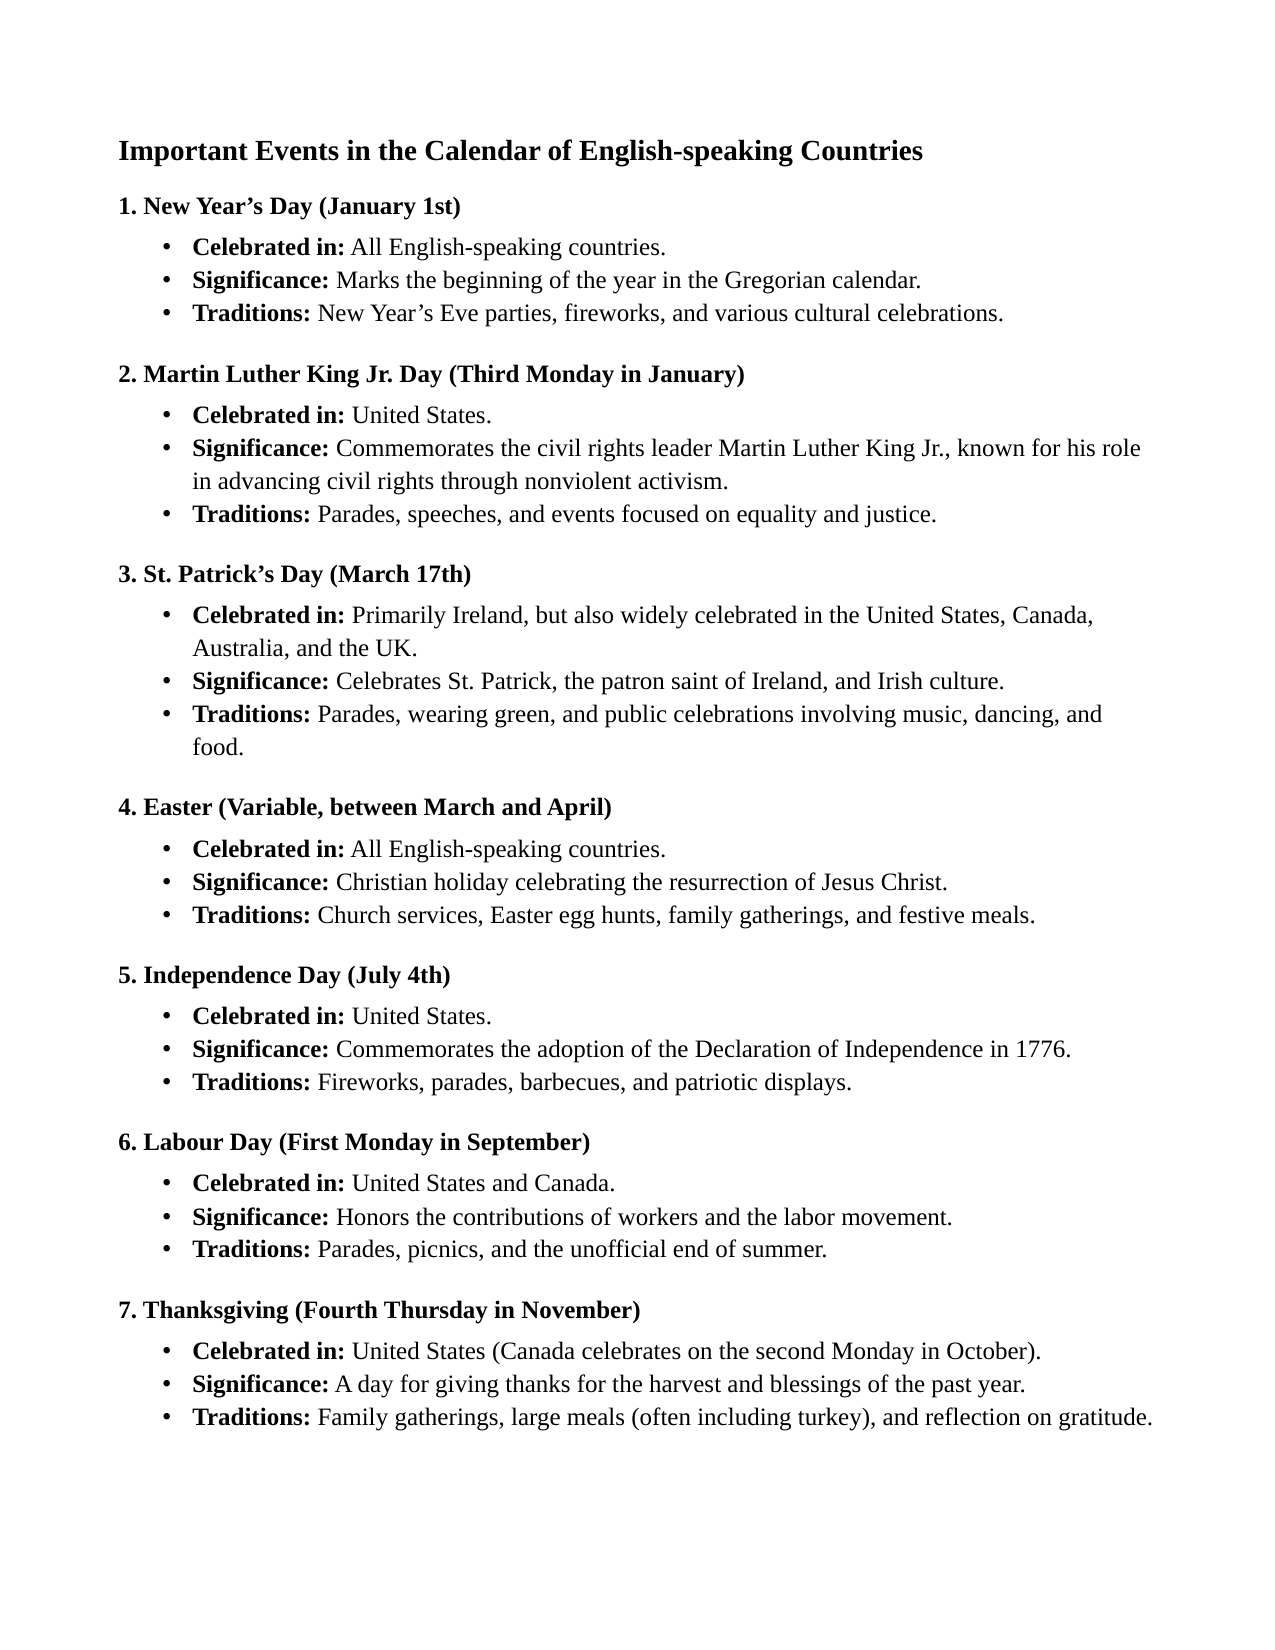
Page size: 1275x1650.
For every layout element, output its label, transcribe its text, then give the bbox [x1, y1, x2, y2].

list Significance: Commemorates the civil rights leader Martin Luther King Jr., known for his role in advancing civil rights through nonviolent activism. [162, 433, 1157, 495]
subtitle 3. St. Patrick’s Day (March 17th) [118, 559, 1157, 588]
list Traditions: Church services, Easter egg hunts, family gatherings, and festive meals. [162, 900, 1157, 928]
subtitle 4. Easter (Variable, between March and April) [118, 792, 1157, 821]
subtitle 7. Thanksgiving (Fourth Thursday in November) [118, 1295, 1157, 1323]
list Celebrated in: United States. [162, 400, 1157, 429]
list Celebrated in: Primarily Ireland, but also widely celebrated in the United States, Canada, Australia, and the UK. [162, 600, 1157, 662]
subtitle Important Events in the Calendar of English-speaking Countries [118, 133, 1157, 166]
list Celebrated in: All English-speaking countries. [162, 232, 1157, 261]
list Celebrated in: United States. [162, 1001, 1157, 1030]
list Significance: Commemorates the adoption of the Declaration of Independence in 1776. [162, 1034, 1157, 1063]
list Celebrated in: All English-speaking countries. [162, 834, 1157, 862]
subtitle 2. Martin Luther King Jr. Day (Third Monday in January) [118, 359, 1157, 387]
subtitle 5. Independence Day (July 4th) [118, 960, 1157, 989]
list Traditions: Parades, speeches, and events focused on equality and justice. [162, 499, 1157, 528]
subtitle 1. New Year’s Day (January 1st) [118, 191, 1157, 220]
list Traditions: Parades, picnics, and the unofficial end of summer. [162, 1234, 1157, 1263]
list Significance: Christian holiday celebrating the resurrection of Jesus Christ. [162, 867, 1157, 896]
list Celebrated in: United States and Canada. [162, 1168, 1157, 1197]
list Traditions: New Year’s Eve parties, fireworks, and various cultural celebrations. [162, 298, 1157, 327]
list Significance: Marks the beginning of the year in the Gregorian calendar. [162, 266, 1157, 294]
list Traditions: Parades, wearing green, and public celebrations involving music, dancing, and food. [162, 699, 1157, 761]
subtitle 6. Labour Day (First Monday in September) [118, 1127, 1157, 1156]
list Significance: Honors the contributions of workers and the labor movement. [162, 1202, 1157, 1230]
list Traditions: Family gatherings, large meals (often including turkey), and reflection on gratitude. [162, 1402, 1157, 1431]
list Significance: Celebrates St. Patrick, the patron saint of Ireland, and Irish culture. [162, 666, 1157, 695]
list Significance: A day for giving thanks for the harvest and blessings of the past year. [162, 1369, 1157, 1398]
list Traditions: Fireworks, parades, barbecues, and patriotic displays. [162, 1067, 1157, 1096]
list Celebrated in: United States (Canada celebrates on the second Monday in October). [162, 1336, 1157, 1365]
